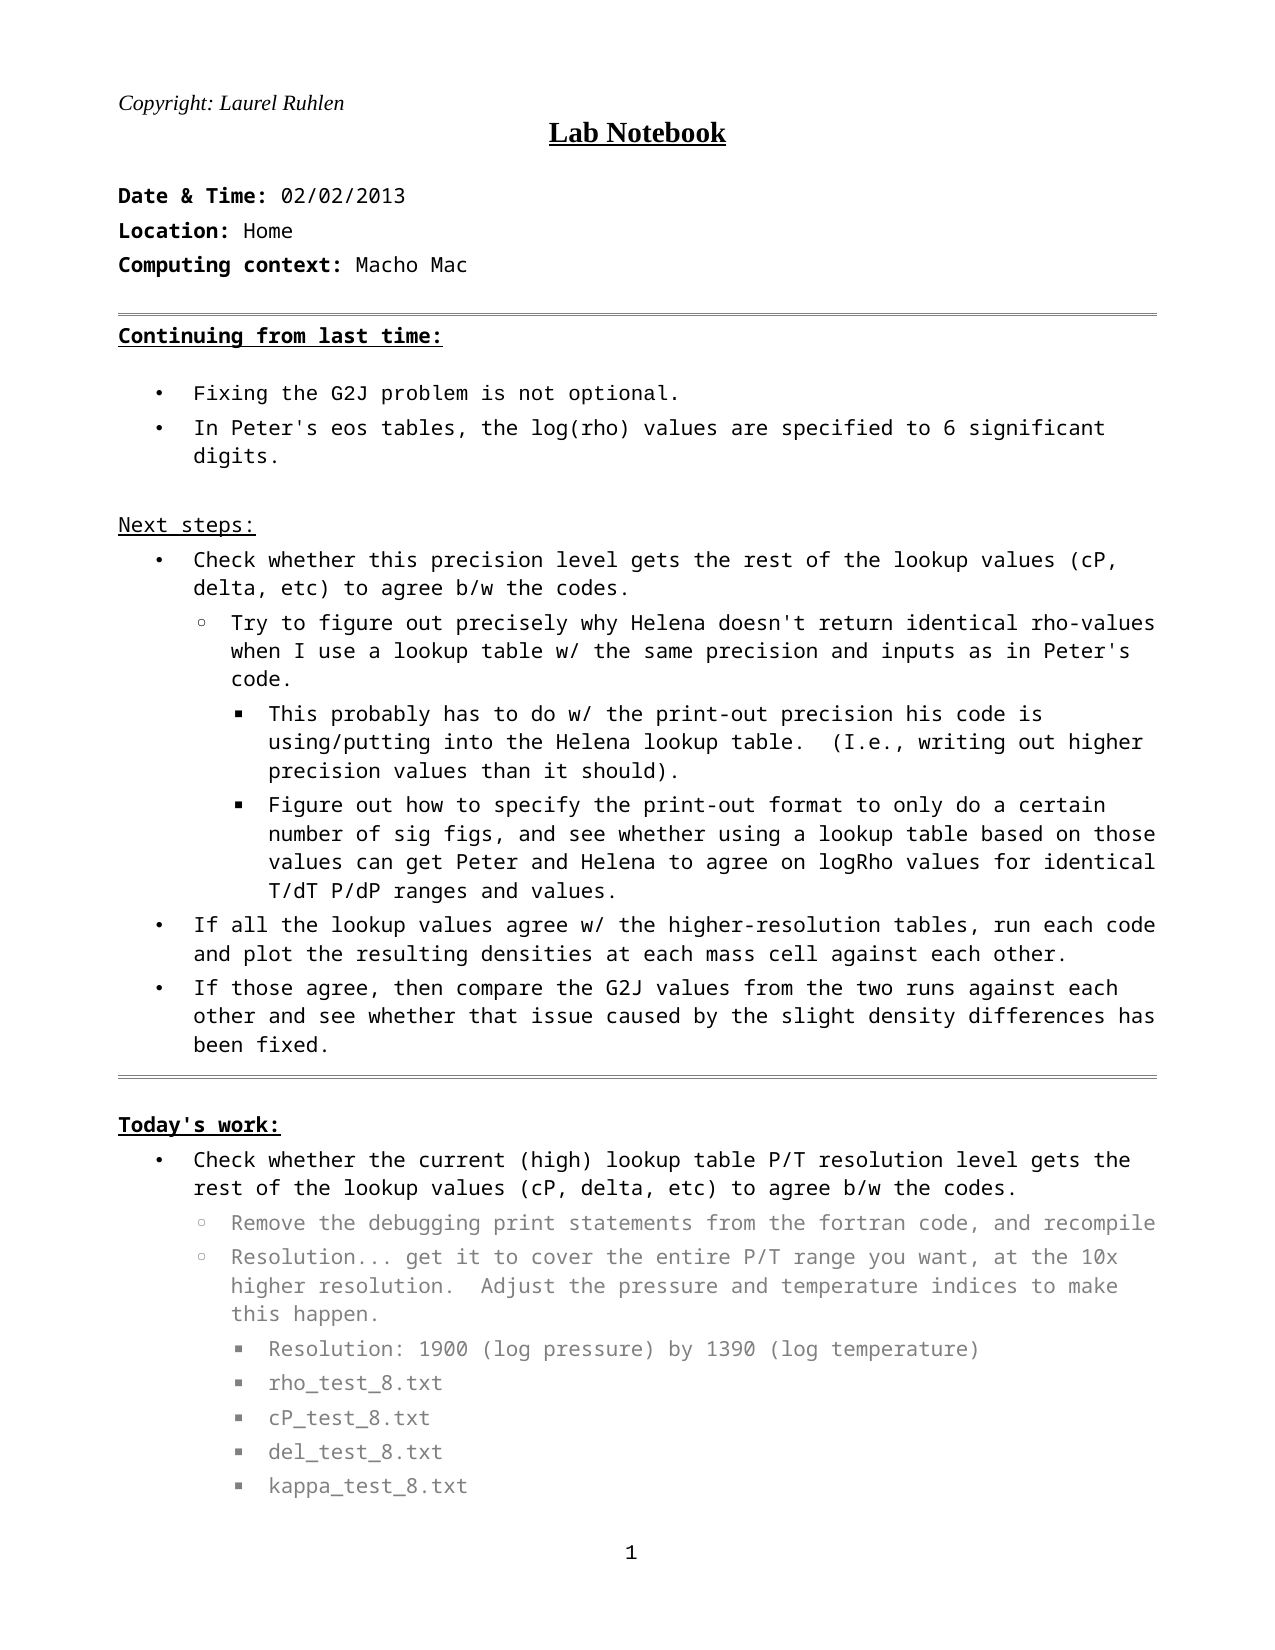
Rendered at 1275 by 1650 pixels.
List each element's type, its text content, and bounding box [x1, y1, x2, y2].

list If all the lookup values agree w/ the higher-resolution tables, run each code and plot the resulting densities at each mass cell against each other. [156, 910, 1157, 967]
text Date & Time: 02/02/2013 [118, 181, 1157, 210]
text Today's work: [118, 1110, 1157, 1139]
list Fixing the G2J problem is not optional. [156, 383, 1157, 407]
list Remove the debugging print statements from the fortran code, and recompile [193, 1208, 1157, 1236]
list del_test_8.txt [231, 1437, 1157, 1466]
list cP_test_8.txt [231, 1403, 1157, 1431]
text Computing context: Macho Mac [118, 250, 1157, 279]
list rho_test_8.txt [231, 1368, 1157, 1397]
list In Peter's eos tables, the log(rho) values are specified to 6 significant digits. [156, 413, 1157, 470]
text Continuing from last time: [118, 321, 1157, 350]
list Resolution: 1900 (log pressure) by 1390 (log temperature) [231, 1334, 1157, 1362]
list Try to figure out precisely why Helena doesn't return identical rho-values when I use a lookup table w/ the same precision and inputs as in Peter's code. [193, 608, 1157, 693]
list Check whether this precision level gets the rest of the lookup values (cP, delta, etc) to agree b/w the codes. [156, 545, 1157, 602]
list If those agree, then compare the G2J values from the two runs against each other and see whether that issue caused by the slight density differences has been fixed. [156, 973, 1157, 1058]
list Check whether the current (high) lookup table P/T resolution level gets the rest of the lookup values (cP, delta, etc) to agree b/w the codes. [156, 1145, 1157, 1202]
text Location: Home [118, 216, 1157, 244]
text Next steps: [118, 510, 1157, 539]
list Resolution... get it to cover the entire P/T range you want, at the 10x higher resolution. Adjust the pressure and temperature indices to make this happen. [193, 1242, 1157, 1328]
list Figure out how to specify the print-out format to only do a certain number of sig figs, and see whether using a lookup table based on those values can get Peter and Helena to agree on logRho values for identical T/dT P/dP ranges and values. [231, 790, 1157, 904]
list kappa_test_8.txt [231, 1472, 1157, 1500]
list This probably has to do w/ the print-out precision his code is using/putting into the Helena lookup table. (I.e., writing out higher precision values than it should). [231, 699, 1157, 784]
